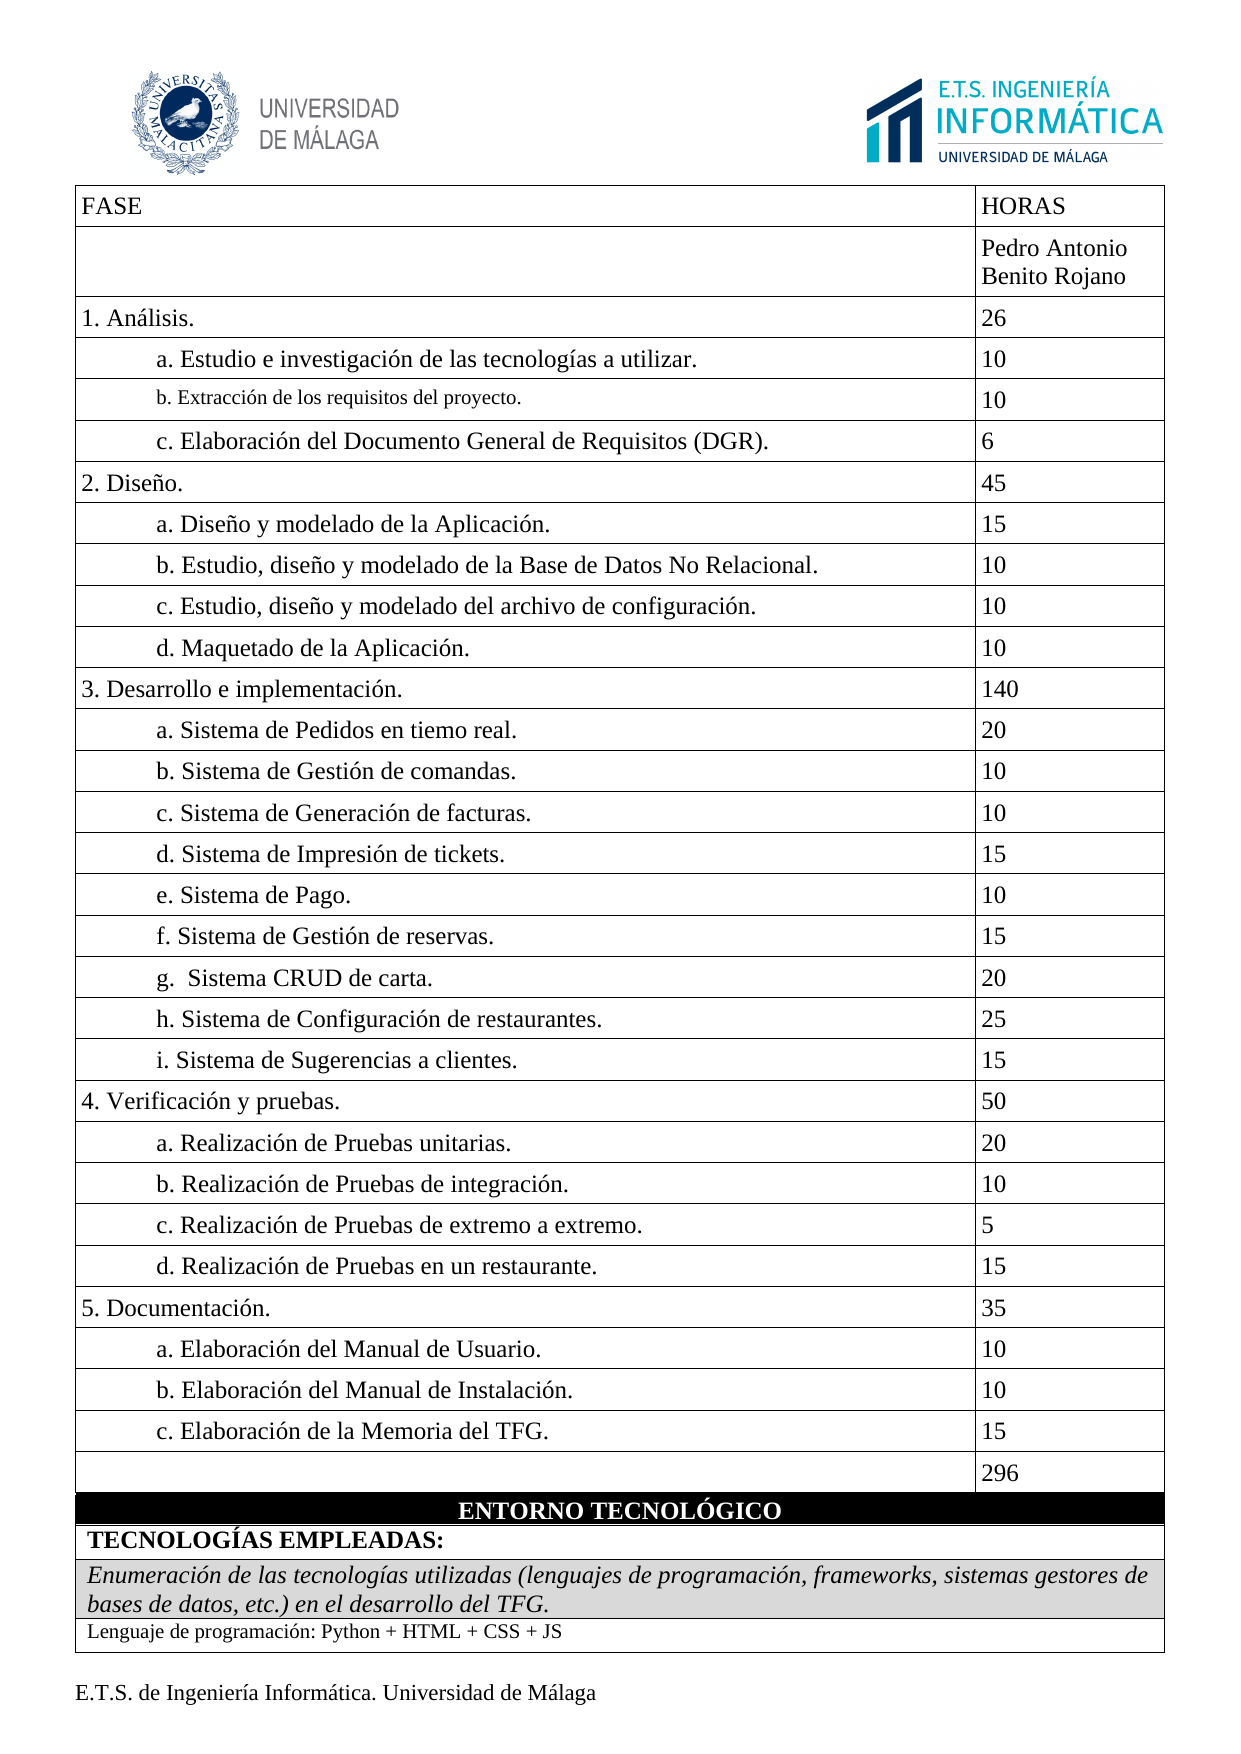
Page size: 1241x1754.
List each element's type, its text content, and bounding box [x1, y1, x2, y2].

table_cell TECNOLOGÍAS EMPLEADAS: [76, 1526, 1164, 1559]
table_cell g. Sistema CRUD de carta. [76, 957, 975, 997]
table_cell f. Sistema de Gestión de reservas. [76, 916, 975, 956]
table_cell c. Sistema de Generación de facturas. [76, 792, 975, 832]
table_cell a. Estudio e investigación de las tecnologías a utilizar. [76, 338, 975, 378]
table_cell 10 [976, 1369, 1164, 1409]
picture [131, 70, 436, 176]
table_cell d. Sistema de Impresión de tickets. [76, 833, 975, 873]
table_cell [76, 1452, 975, 1492]
table_cell 10 [976, 1163, 1164, 1203]
table_cell a. Realización de Pruebas unitarias. [76, 1122, 975, 1162]
table_cell 10 [976, 627, 1164, 667]
table_cell d. Realización de Pruebas en un restaurante. [76, 1246, 975, 1286]
table_cell 20 [976, 1122, 1164, 1162]
table_header ENTORNO TECNOLÓGICO [76, 1496, 1164, 1524]
table_cell 15 [976, 503, 1164, 543]
table_cell Pedro Antonio Benito Rojano [976, 227, 1164, 296]
table_cell [76, 227, 975, 296]
table_cell 10 [976, 1328, 1164, 1368]
table_cell 10 [976, 379, 1164, 419]
table_cell b. Estudio, diseño y modelado de la Base de Datos No Relacional. [76, 544, 975, 584]
table_cell 20 [976, 957, 1164, 997]
table_cell 20 [976, 709, 1164, 749]
table_cell c. Elaboración del Documento General de Requisitos (DGR). [76, 421, 975, 461]
table_cell i. Sistema de Sugerencias a clientes. [76, 1039, 975, 1079]
table_cell 45 [976, 462, 1164, 502]
table_cell b. Realización de Pruebas de integración. [76, 1163, 975, 1203]
table_cell 25 [976, 998, 1164, 1038]
table_cell 10 [976, 874, 1164, 914]
table_cell h. Sistema de Configuración de restaurantes. [76, 998, 975, 1038]
table_cell d. Maquetado de la Aplicación. [76, 627, 975, 667]
table_cell 6 [976, 421, 1164, 461]
table_cell 1. Análisis. [76, 297, 975, 337]
table_cell Enumeración de las tecnologías utilizadas (lenguajes de programación, frameworks, sistemas gestores de bases de datos, etc.) en el desarrollo del TFG. [76, 1560, 1164, 1618]
table_header HORAS [976, 186, 1164, 226]
picture [864, 75, 1167, 164]
table_cell b. Sistema de Gestión de comandas. [76, 751, 975, 791]
table_cell 15 [976, 1039, 1164, 1079]
table_cell 15 [976, 916, 1164, 956]
table_cell 35 [976, 1287, 1164, 1327]
table_cell c. Estudio, diseño y modelado del archivo de configuración. [76, 586, 975, 626]
table_cell 26 [976, 297, 1164, 337]
table_cell 10 [976, 544, 1164, 584]
table_cell c. Realización de Pruebas de extremo a extremo. [76, 1204, 975, 1244]
table_cell b. Elaboración del Manual de Instalación. [76, 1369, 975, 1409]
table_cell 140 [976, 668, 1164, 708]
table_cell 3. Desarrollo e implementación. [76, 668, 975, 708]
table_cell e. Sistema de Pago. [76, 874, 975, 914]
table_cell 15 [976, 1411, 1164, 1451]
table_cell 4. Verificación y pruebas. [76, 1081, 975, 1121]
table_cell 15 [976, 1246, 1164, 1286]
table_cell 50 [976, 1081, 1164, 1121]
table_cell a. Sistema de Pedidos en tiemo real. [76, 709, 975, 749]
table_cell b. Extracción de los requisitos del proyecto. [76, 379, 975, 419]
table_cell 5 [976, 1204, 1164, 1244]
table_cell 10 [976, 751, 1164, 791]
table_cell 10 [976, 792, 1164, 832]
table_cell c. Elaboración de la Memoria del TFG. [76, 1411, 975, 1451]
table_cell 5. Documentación. [76, 1287, 975, 1327]
table_header FASE [76, 186, 975, 226]
table_cell Lenguaje de programación: Python + HTML + CSS + JS [76, 1619, 1164, 1652]
table_cell 296 [976, 1452, 1164, 1492]
table_cell a. Diseño y modelado de la Aplicación. [76, 503, 975, 543]
table_cell 10 [976, 586, 1164, 626]
table_cell 15 [976, 833, 1164, 873]
table_cell 10 [976, 338, 1164, 378]
table_cell a. Elaboración del Manual de Usuario. [76, 1328, 975, 1368]
table_cell 2. Diseño. [76, 462, 975, 502]
